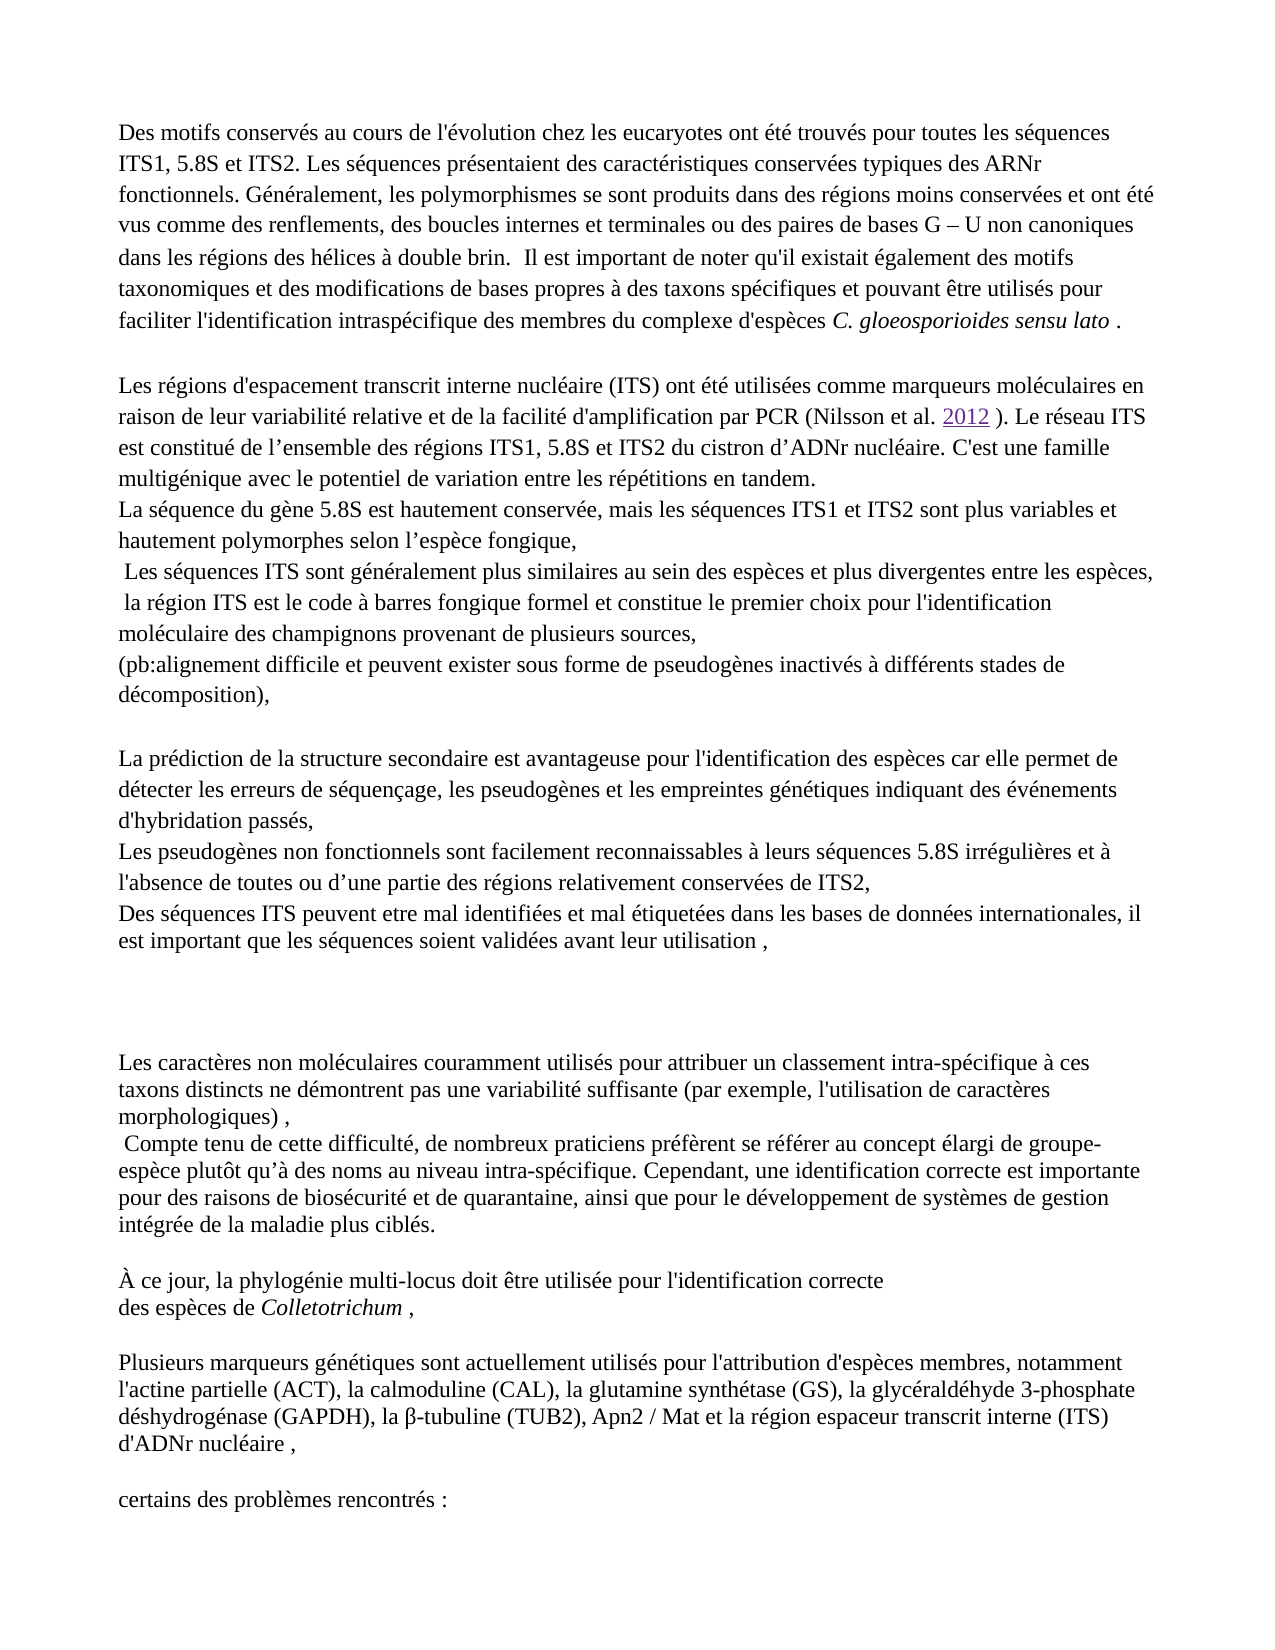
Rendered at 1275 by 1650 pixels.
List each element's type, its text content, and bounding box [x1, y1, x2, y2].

text Les pseudogènes non fonctionnels sont facilement reconnaissables à leurs séquences 5.8S irrégulières et à l'absence de toutes ou d’une partie des régions relativement conservées de ITS2, [118, 838, 1157, 896]
text certains des problèmes rencontrés : [118, 1485, 1157, 1512]
text (pb:alignement difficile et peuvent exister sous forme de pseudogènes inactivés à différents stades de décomposition), [118, 650, 1157, 708]
text Les caractères non moléculaires couramment utilisés pour attribuer un classement intra-spécifique à ces taxons distincts ne démontrent pas une variabilité suffisante (par exemple, l'utilisation de caractères morphologiques) , [118, 1048, 1157, 1129]
text Plusieurs marqueurs génétiques sont actuellement utilisés pour l'attribution d'espèces membres, notamment l'actine partielle (ACT), la calmoduline (CAL), la glutamine synthétase (GS), la glycéraldéhyde 3-phosphate déshydrogénase (GAPDH), la β-tubuline (TUB2), Apn2 / Mat et la région espaceur transcrit interne (ITS) d'ADNr nucléaire , [118, 1349, 1157, 1457]
text La séquence du gène 5.8S est hautement conservée, mais les séquences ITS1 et ITS2 sont plus variables et hautement polymorphes selon l’espèce fongique, [118, 495, 1157, 553]
text la région ITS est le code à barres fongique formel et constitue le premier choix pour l'identification moléculaire des champignons provenant de plusieurs sources, [118, 588, 1157, 646]
text Les séquences ITS sont généralement plus similaires au sein des espèces et plus divergentes entre les espèces, [118, 557, 1157, 584]
text Compte tenu de cette difficulté, de nombreux praticiens préfèrent se référer au concept élargi de groupe-espèce plutôt qu’à des noms au niveau intra-spécifique. Cependant, une identification correcte est importante pour des raisons de biosécurité et de quarantaine, ainsi que pour le développement de systèmes de gestion intégrée de la maladie plus ciblés. [118, 1129, 1157, 1237]
text Les régions d'espacement transcrit interne nucléaire (ITS) ont été utilisées comme marqueurs moléculaires en raison de leur variabilité relative et de la facilité d'amplification par PCR (Nilsson et al. 2012 ). Le réseau ITS est constitué de l’ensemble des régions ITS1, 5.8S et ITS2 du cistron d’ADNr nucléaire. C'est une famille multigénique avec le potentiel de variation entre les répétitions en tandem. [118, 372, 1157, 491]
text La prédiction de la structure secondaire est avantageuse pour l'identification des espèces car elle permet de détecter les erreurs de séquençage, les pseudogènes et les empreintes génétiques indiquant des événements d'hybridation passés, [118, 745, 1157, 834]
text À ce jour, la phylogénie multi-locus doit être utilisée pour l'identification correcte des espèces de Colletotrichum , [118, 1266, 1157, 1320]
text Des séquences ITS peuvent etre mal identifiées et mal étiquetées dans les bases de données internationales, il est important que les séquences soient validées avant leur utilisation , [118, 899, 1157, 953]
text Des motifs conservés au cours de l'évolution chez les eucaryotes ont été trouvés pour toutes les séquences ITS1, 5.8S et ITS2. Les séquences présentaient des caractéristiques conservées typiques des ARNr fonctionnels. Généralement, les polymorphismes se sont produits dans des régions moins conservées et ont été vus comme des renflements, des boucles internes et terminales ou des paires de bases G – U non canoniques dans les régions des hélices à double brin. Il est important de noter qu'il existait également des motifs taxonomiques et des modifications de bases propres à des taxons spécifiques et pouvant être utilisés pour faciliter l'identification intraspécifique des membres du complexe d'espèces C. gloeosporioides sensu lato . [118, 118, 1157, 334]
